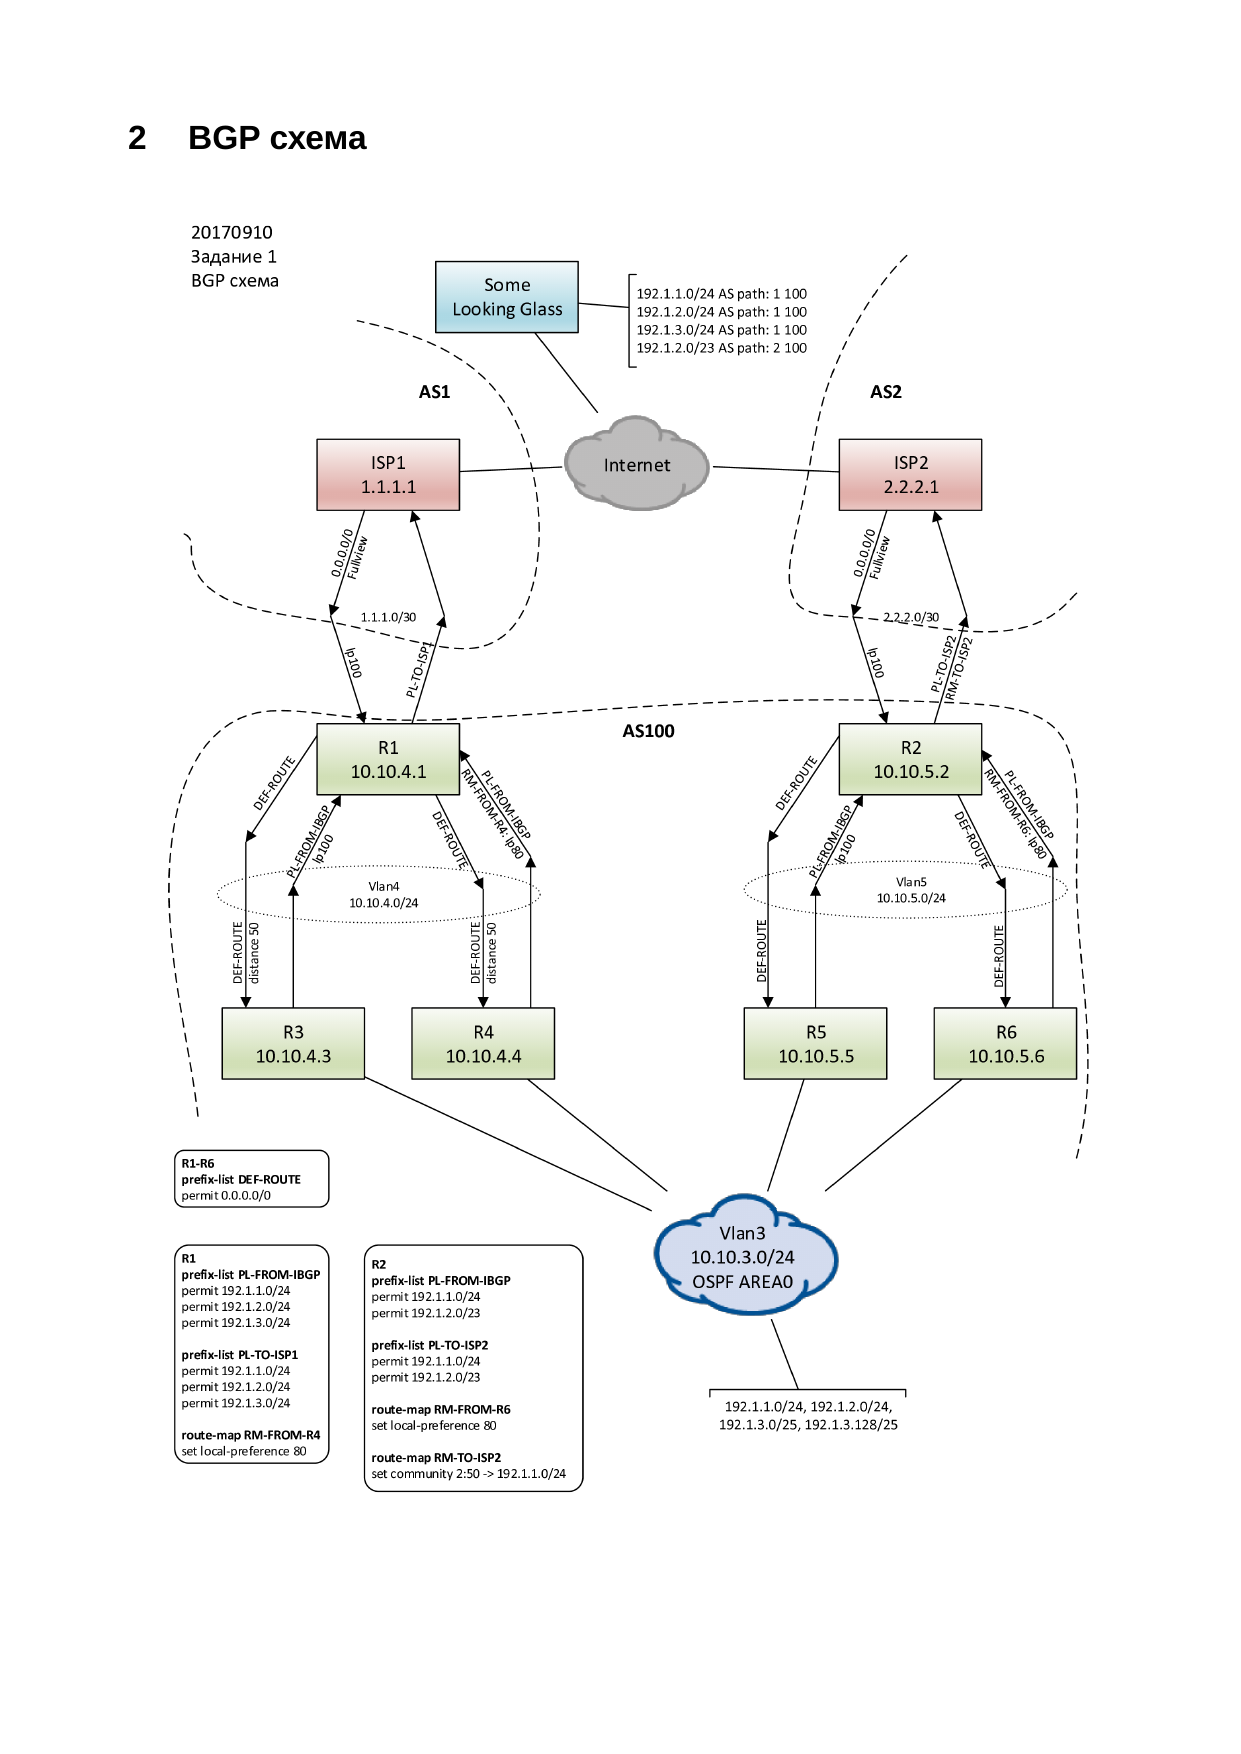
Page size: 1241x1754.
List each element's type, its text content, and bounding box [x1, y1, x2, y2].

subtitle BGP схема [128, 118, 1122, 157]
picture [127, 169, 1123, 1576]
